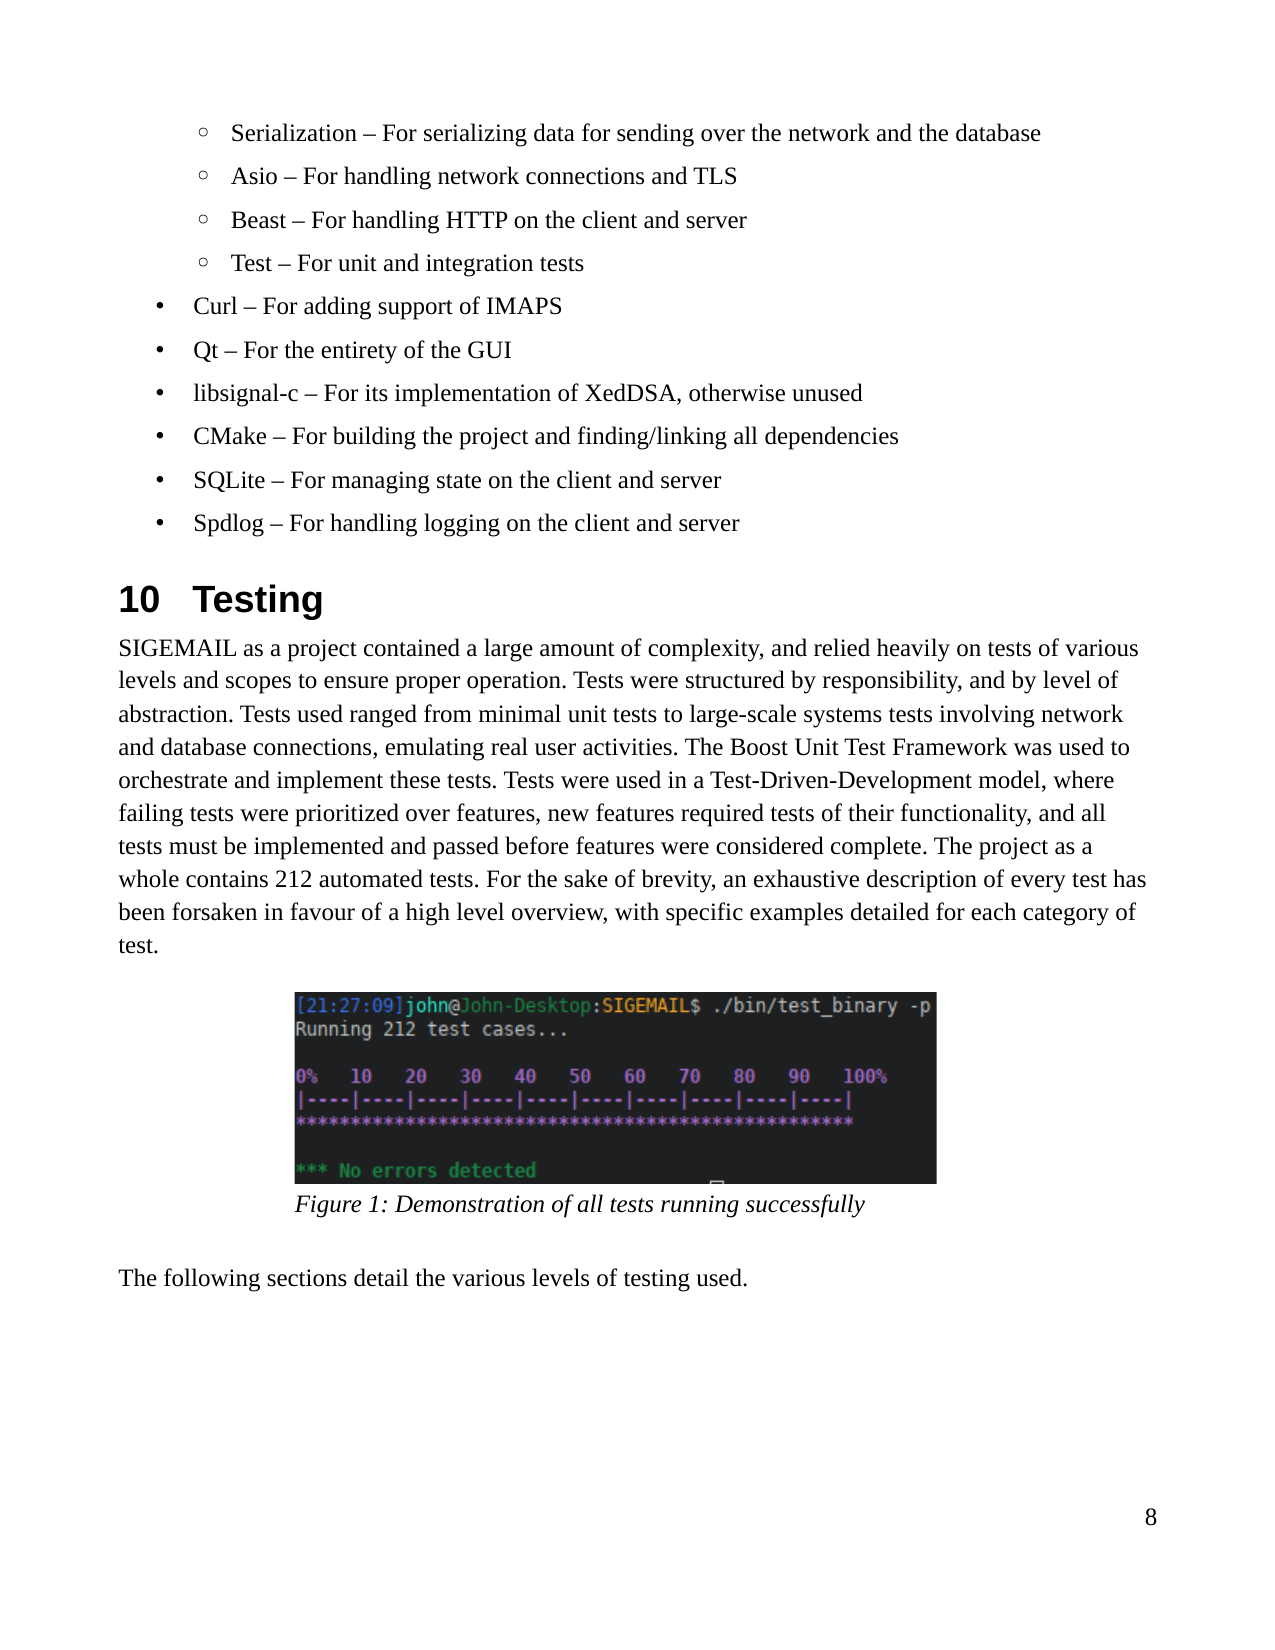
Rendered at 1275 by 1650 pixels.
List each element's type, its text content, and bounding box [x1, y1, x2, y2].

list Qt – For the entirety of the GUI [156, 335, 1157, 363]
subtitle Testing [118, 576, 1157, 620]
list SQLite – For managing state on the client and server [156, 465, 1157, 493]
list Test – For unit and integration tests [193, 248, 1157, 277]
list Asio – For handling network connections and TLS [193, 161, 1157, 190]
list Serialization – For serializing data for sending over the network and the database [193, 118, 1157, 147]
list libsignal-c – For its implementation of XedDSA, otherwise unused [156, 378, 1157, 407]
text The following sections detail the various levels of testing used. [118, 1263, 1157, 1292]
text Figure 1: Demonstration of all tests running successfully [294, 1184, 937, 1218]
list Beast – For handling HTTP on the client and server [193, 205, 1157, 233]
list Spdlog – For handling logging on the client and server [156, 508, 1157, 537]
list Curl – For adding support of IMAPS [156, 291, 1157, 320]
list CMake – For building the project and finding/linking all dependencies [156, 421, 1157, 450]
picture [294, 992, 937, 1184]
text SIGEMAIL as a project contained a large amount of complexity, and relied heavily on tests of various levels and scopes to ensure proper operation. Tests were structured by responsibility, and by level of abstraction. Tests used ranged from minimal unit tests to large-scale systems tests involving network and database connections, emulating real user activities. The Boost Unit Test Framework was used to orchestrate and implement these tests. Tests were used in a Test-Driven-Development model, where failing tests were prioritized over features, new features required tests of their functionality, and all tests must be implemented and passed before features were considered complete. The project as a whole contains 212 automated tests. For the sake of brevity, an exhaustive description of every test has been forsaken in favour of a high level overview, with specific examples detailed for each category of test. [118, 633, 1157, 958]
